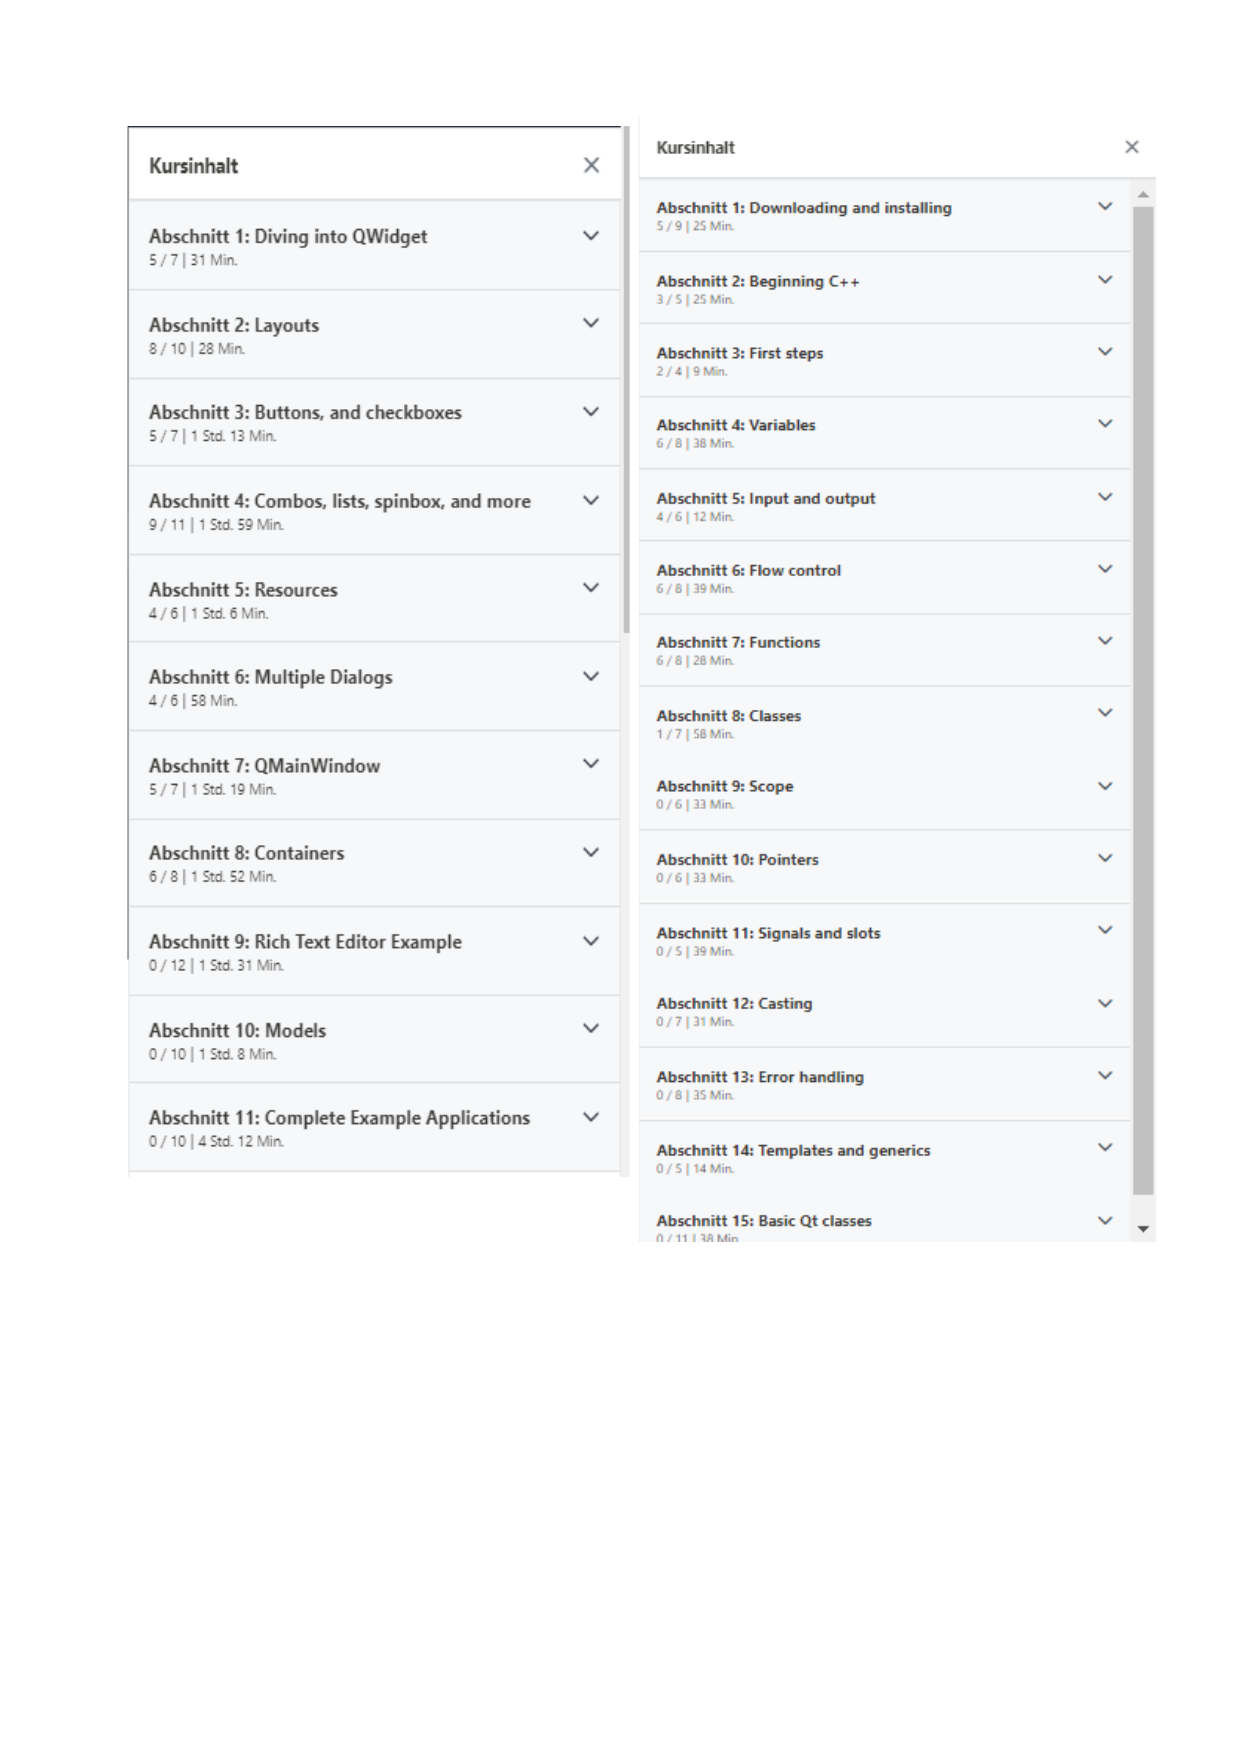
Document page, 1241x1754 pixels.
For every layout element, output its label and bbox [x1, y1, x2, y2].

picture [638, 118, 1157, 1242]
picture [127, 126, 630, 1177]
